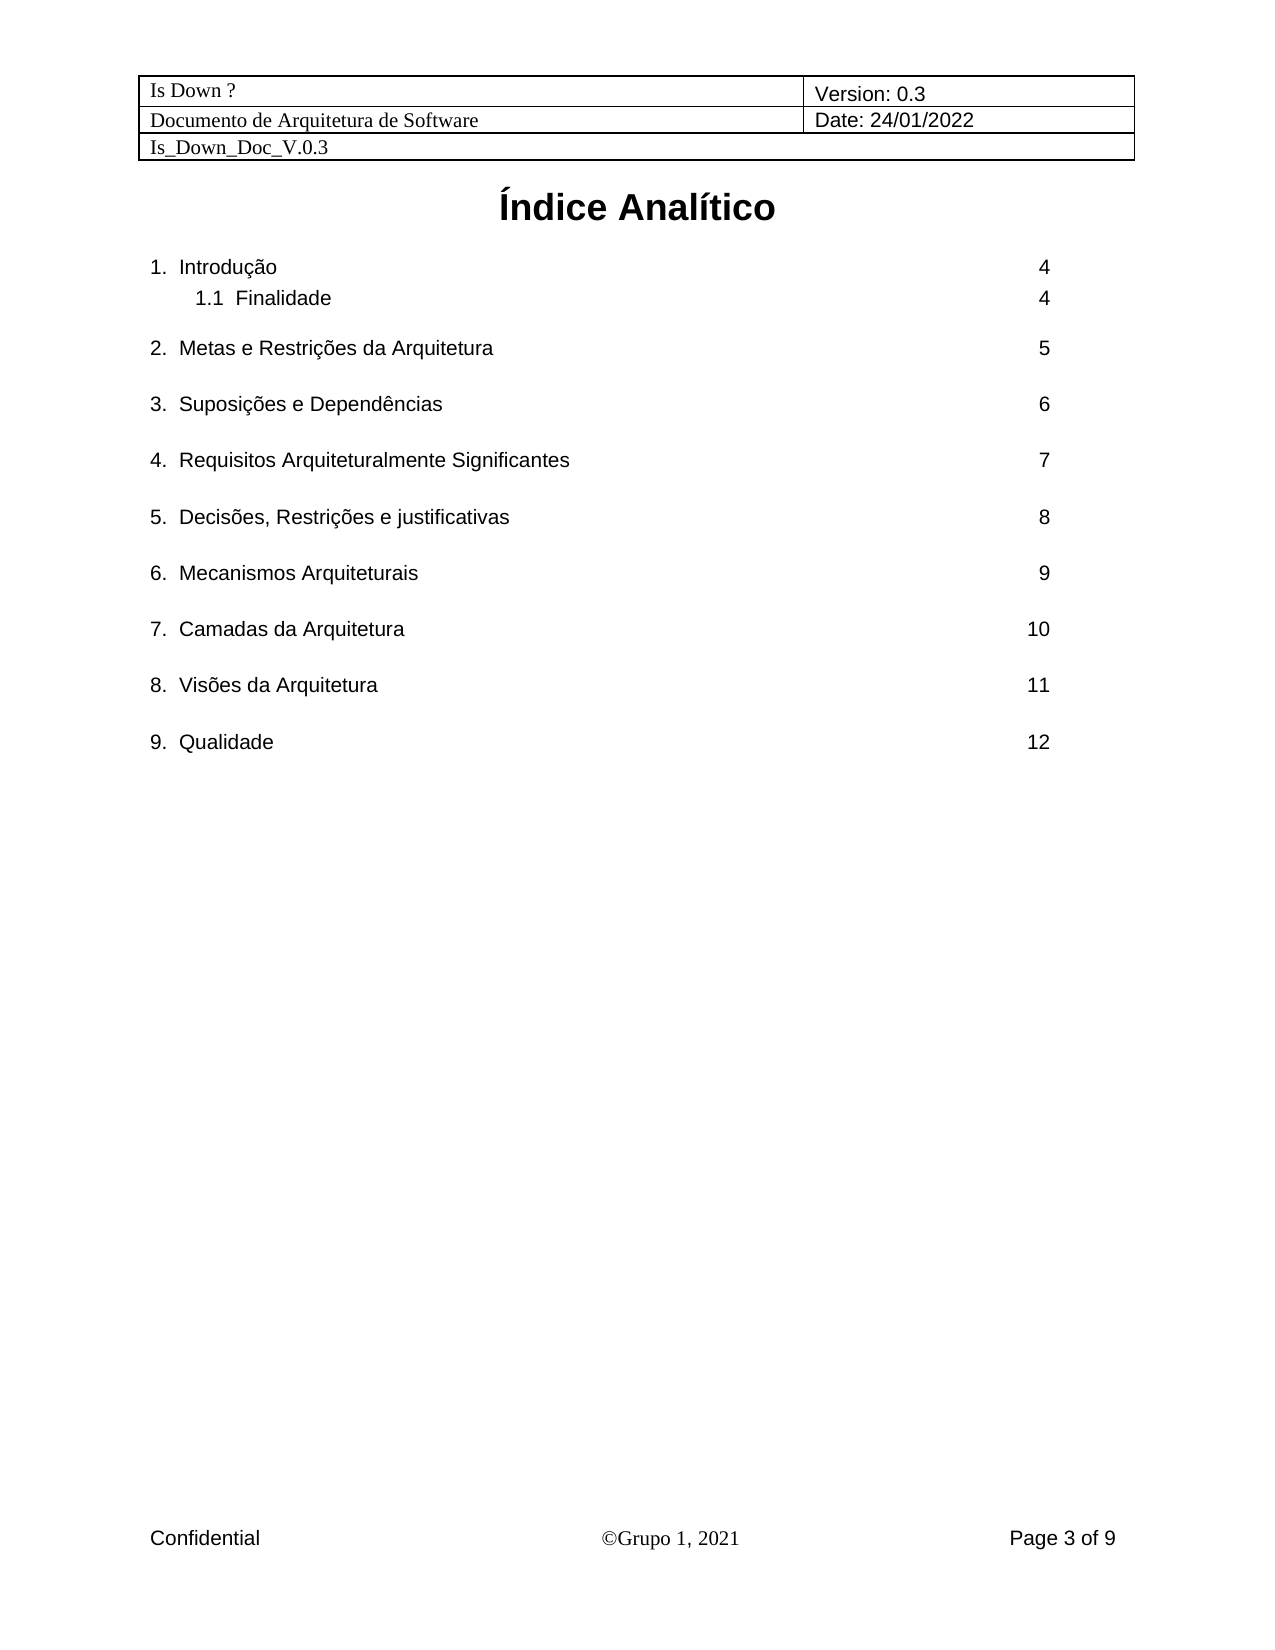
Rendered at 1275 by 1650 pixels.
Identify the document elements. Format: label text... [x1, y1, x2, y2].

text 7. Camadas da Arquitetura 10 [150, 616, 1050, 641]
text 8. Visões da Arquitetura 11 [150, 672, 1050, 697]
text 6. Mecanismos Arquiteturais 9 [150, 560, 1050, 585]
text 5. Decisões, Restrições e justificativas 8 [150, 503, 1050, 528]
text 1. Introdução 4 [150, 253, 1050, 278]
subtitle Índice Analítico [150, 185, 1125, 228]
text 3. Suposições e Dependências 6 [150, 391, 1050, 416]
text 9. Qualidade 12 [150, 728, 1050, 753]
text 2. Metas e Restrições da Arquitetura 5 [150, 335, 1050, 360]
text 4. Requisitos Arquiteturalmente Significantes 7 [150, 447, 1050, 472]
text 1.1 Finalidade 4 [195, 285, 1050, 310]
